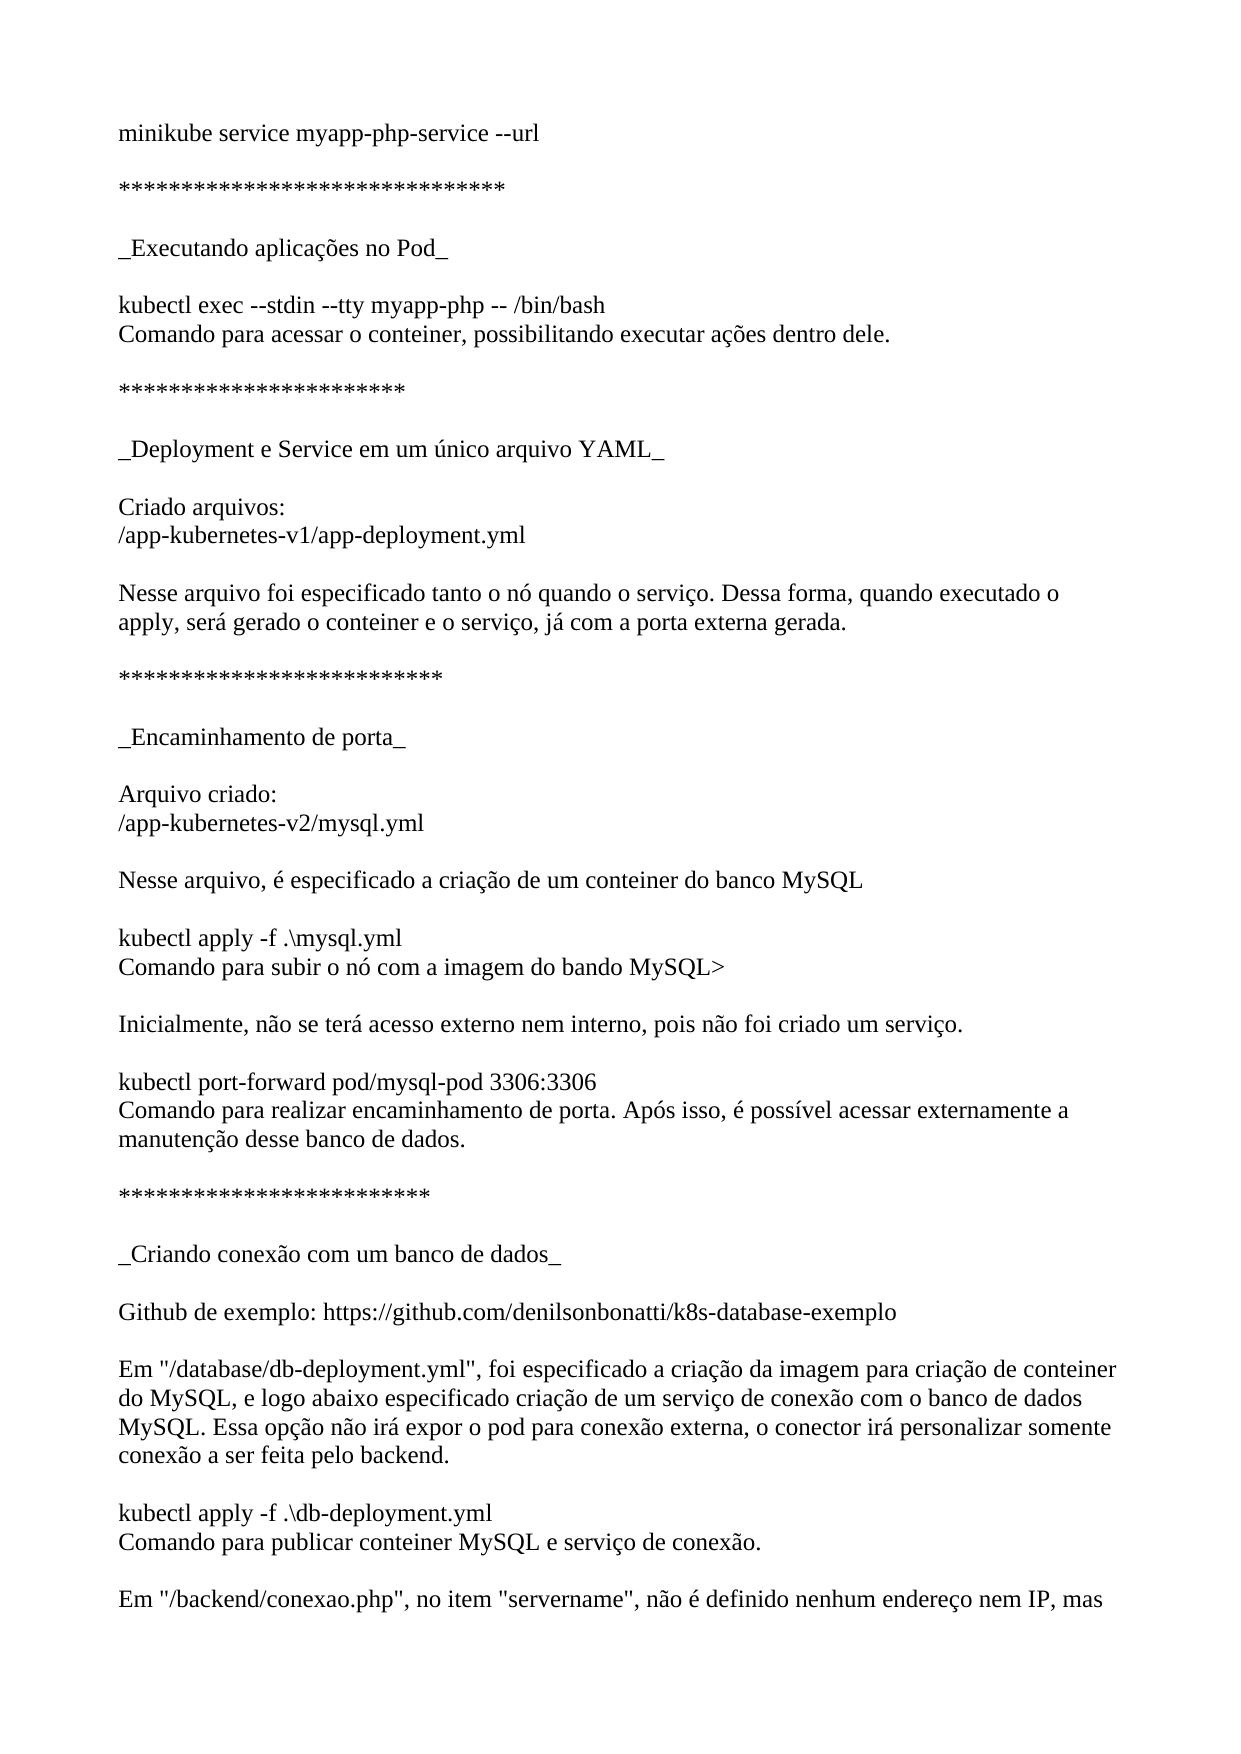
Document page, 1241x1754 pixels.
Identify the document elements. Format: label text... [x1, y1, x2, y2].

text Criado arquivos: [118, 492, 1122, 521]
text Arquivo criado: [118, 779, 1122, 808]
text kubectl apply -f .\db-deployment.yml [118, 1498, 1122, 1527]
text *********************** [118, 377, 1122, 406]
text Nesse arquivo foi especificado tanto o nó quando o serviço. Dessa forma, quando executado o apply, será gerado o conteiner e o serviço, já com a porta externa gerada. [118, 578, 1122, 636]
text _Encaminhamento de porta_ [118, 722, 1122, 751]
text Em "/backend/conexao.php", no item "servername", não é definido nenhum endereço nem IP, mas [118, 1584, 1122, 1613]
text /app-kubernetes-v2/mysql.yml [118, 808, 1122, 837]
text Nesse arquivo, é especificado a criação de um conteiner do banco MySQL [118, 866, 1122, 894]
text Comando para realizar encaminhamento de porta. Após isso, é possível acessar externamente a manutenção desse banco de dados. [118, 1096, 1122, 1153]
text ************************** [118, 664, 1122, 693]
text Comando para subir o nó com a imagem do bando MySQL> [118, 952, 1122, 981]
text kubectl apply -f .\mysql.yml [118, 923, 1122, 952]
text kubectl port-forward pod/mysql-pod 3306:3306 [118, 1067, 1122, 1096]
text _Executando aplicações no Pod_ [118, 233, 1122, 262]
text Em "/database/db-deployment.yml", foi especificado a criação da imagem para criação de conteiner do MySQL, e logo abaixo especificado criação de um serviço de conexão com o banco de dados MySQL. Essa opção não irá expor o pod para conexão externa, o conector irá personalizar somente conexão a ser feita pelo backend. [118, 1354, 1122, 1469]
text _Criando conexão com um banco de dados_ [118, 1239, 1122, 1268]
text Comando para acessar o conteiner, possibilitando executar ações dentro dele. [118, 319, 1122, 348]
text ******************************* [118, 176, 1122, 204]
text _Deployment e Service em um único arquivo YAML_ [118, 434, 1122, 463]
text minikube service myapp-php-service --url [118, 118, 1122, 147]
text kubectl exec --stdin --tty myapp-php -- /bin/bash [118, 291, 1122, 319]
text Comando para publicar conteiner MySQL e serviço de conexão. [118, 1527, 1122, 1556]
text /app-kubernetes-v1/app-deployment.yml [118, 521, 1122, 549]
text Inicialmente, não se terá acesso externo nem interno, pois não foi criado um serviço. [118, 1009, 1122, 1038]
text ************************* [118, 1182, 1122, 1211]
text Github de exemplo: https://github.com/denilsonbonatti/k8s-database-exemplo [118, 1297, 1122, 1326]
